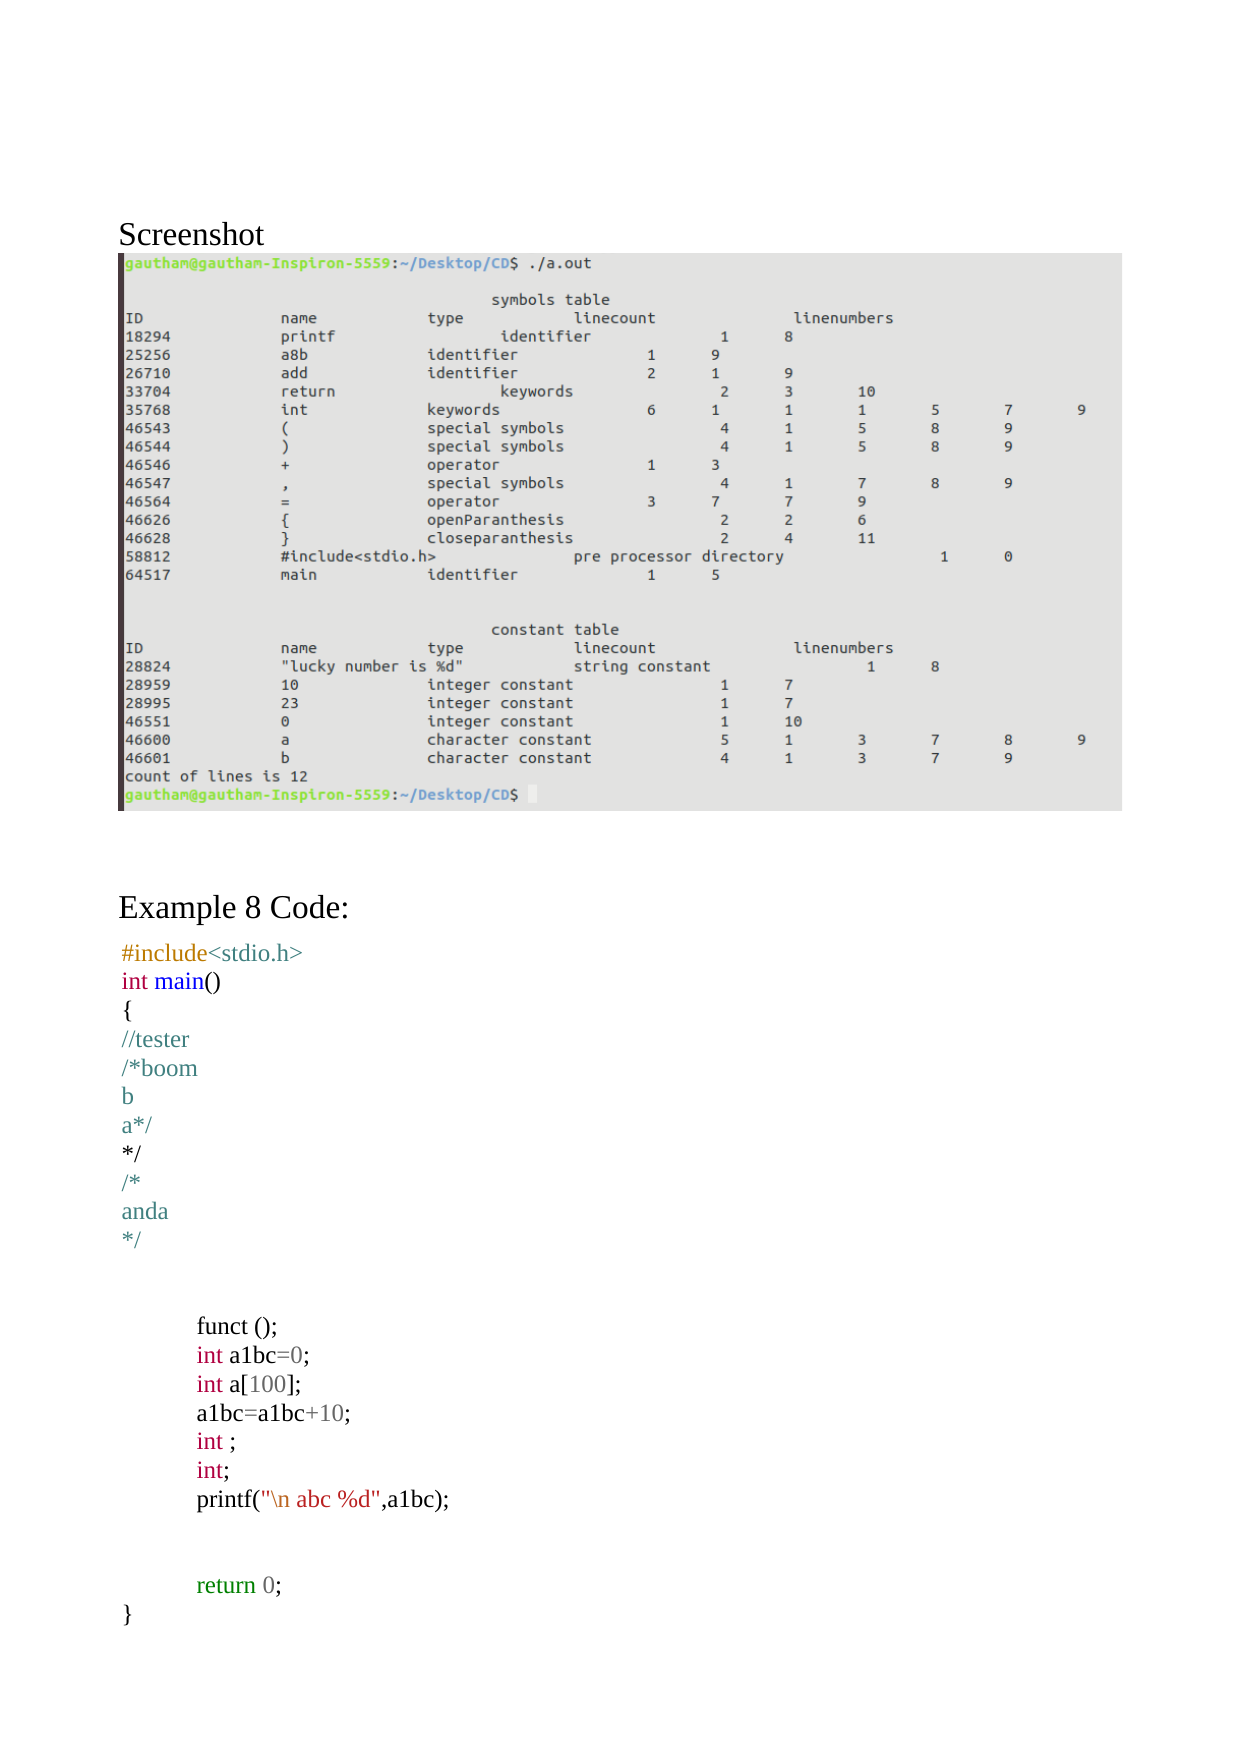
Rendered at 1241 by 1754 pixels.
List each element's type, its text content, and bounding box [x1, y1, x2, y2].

picture [118, 253, 1123, 811]
text Screenshot [118, 215, 1122, 253]
text Example 8 Code: [118, 887, 1122, 926]
